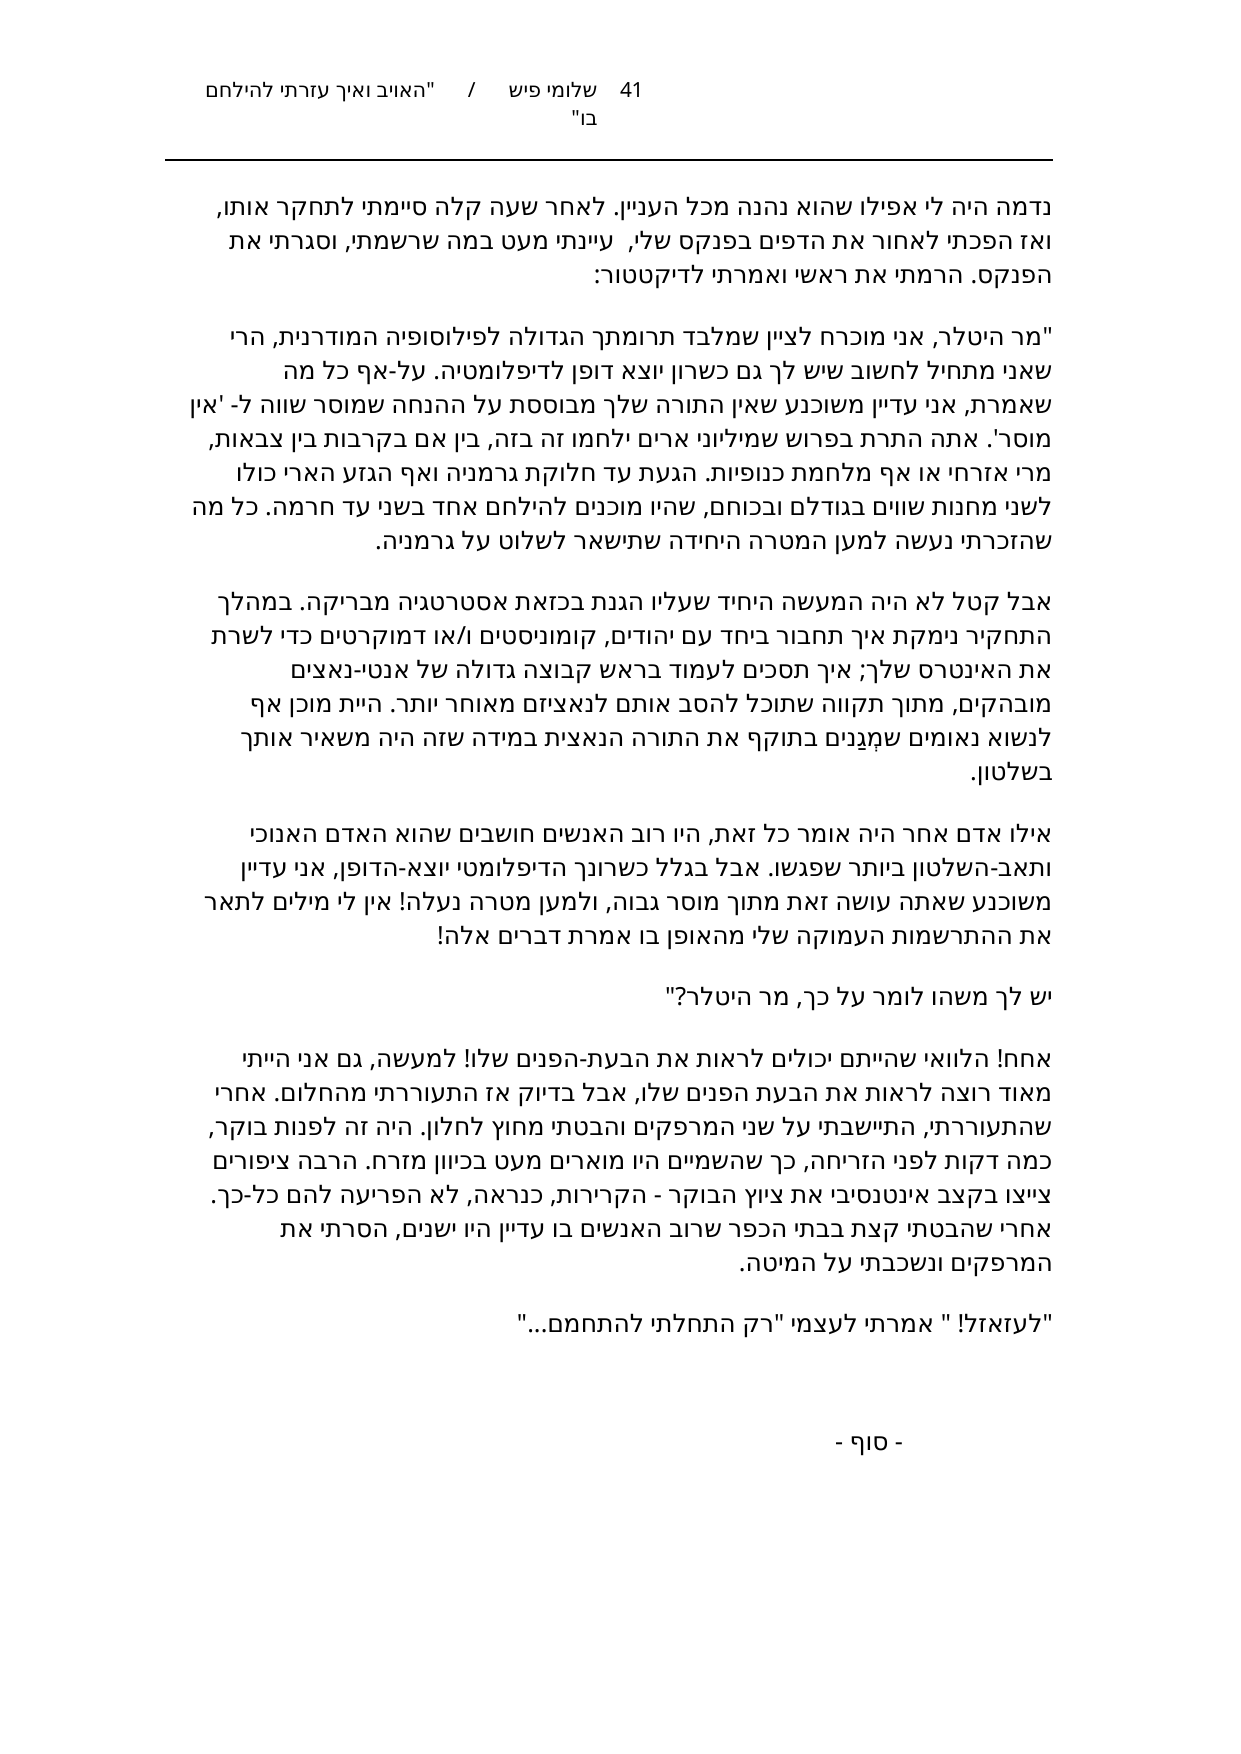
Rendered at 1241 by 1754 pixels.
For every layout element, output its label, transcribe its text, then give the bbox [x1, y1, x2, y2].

text נדמה היה לי אפילו שהוא נהנה מכל העניין. לאחר שעה קלה סיימתי לתחקר אותו, ואז הפכתי לאחור את הדפים בפנקס שלי, עיינתי מעט במה שרשמתי, וסגרתי את הפנקס. הרמתי את ראשי ואמרתי לדיקטטור: [187, 189, 1053, 291]
text יש לך משהו לומר על כך, מר היטלר?" [187, 979, 1053, 1013]
text אילו אדם אחר היה אומר כל זאת, היו רוב האנשים חושבים שהוא האדם האנוכי ותאב-השלטון ביותר שפגשו. אבל בגלל כשרונך הדיפלומטי יוצא-הדופן, אני עדיין משוכנע שאתה עושה זאת מתוך מוסר גבוה, ולמען מטרה נעלה! אין לי מילים לתאר את ההתרשמות העמוקה שלי מהאופן בו אמרת דברים אלה! [187, 815, 1053, 951]
text "לעזאזל! " אמרתי לעצמי "רק התחלתי להתחמם..." [187, 1306, 1053, 1340]
text "מר היטלר, אני מוכרח לציין שמלבד תרומתך הגדולה לפילוסופיה המודרנית, הרי שאני מתחיל לחשוב שיש לך גם כשרון יוצא דופן לדיפלומטיה. על-אף כל מה שאמרת, אני עדיין משוכנע שאין התורה שלך מבוססת על ההנחה שמוסר שווה ל- 'אין מוסר'. אתה התרת בפרוש שמיליוני ארים ילחמו זה בזה, בין אם בקרבות בין צבאות, מרי אזרחי או אף מלחמת כנופיות. הגעת עד חלוקת גרמניה ואף הגזע הארי כולו לשני מחנות שווים בגודלם ובכוחם, שהיו מוכנים להילחם אחד בשני עד חרמה. כל מה שהזכרתי נעשה למען המטרה היחידה שתישאר לשלוט על גרמניה. [187, 318, 1053, 556]
text אחח! הלוואי שהייתם יכולים לראות את הבעת-הפנים שלו! למעשה, גם אני הייתי מאוד רוצה לראות את הבעת הפנים שלו, אבל בדיוק אז התעוררתי מהחלום. אחרי שהתעוררתי, התיישבתי על שני המרפקים והבטתי מחוץ לחלון. היה זה לפנות בוקר, כמה דקות לפני הזריחה, כך שהשמיים היו מוארים מעט בכיוון מזרח. הרבה ציפורים צייצו בקצב אינטנסיבי את ציוץ הבוקר - הקרירות, כנראה, לא הפריעה להם כל-כך. אחרי שהבטתי קצת בבתי הכפר שרוב האנשים בו עדיין היו ישנים, הסרתי את המרפקים ונשכבתי על המיטה. [187, 1041, 1053, 1278]
text אבל קטל לא היה המעשה היחיד שעליו הגנת בכזאת אסטרטגיה מבריקה. במהלך התחקיר נימקת איך תחבור ביחד עם יהודים, קומוניסטים ו/או דמוקרטים כדי לשרת את האינטרס שלך; איך תסכים לעמוד בראש קבוצה גדולה של אנטי-נאצים מובהקים, מתוך תקווה שתוכל להסב אותם לנאציזם מאוחר יותר. היית מוכן אף לנשוא נאומים שמְגַנים בתוקף את התורה הנאצית במידה שזה היה משאיר אותך בשלטון. [187, 584, 1053, 788]
text - סוף - [187, 1423, 978, 1457]
